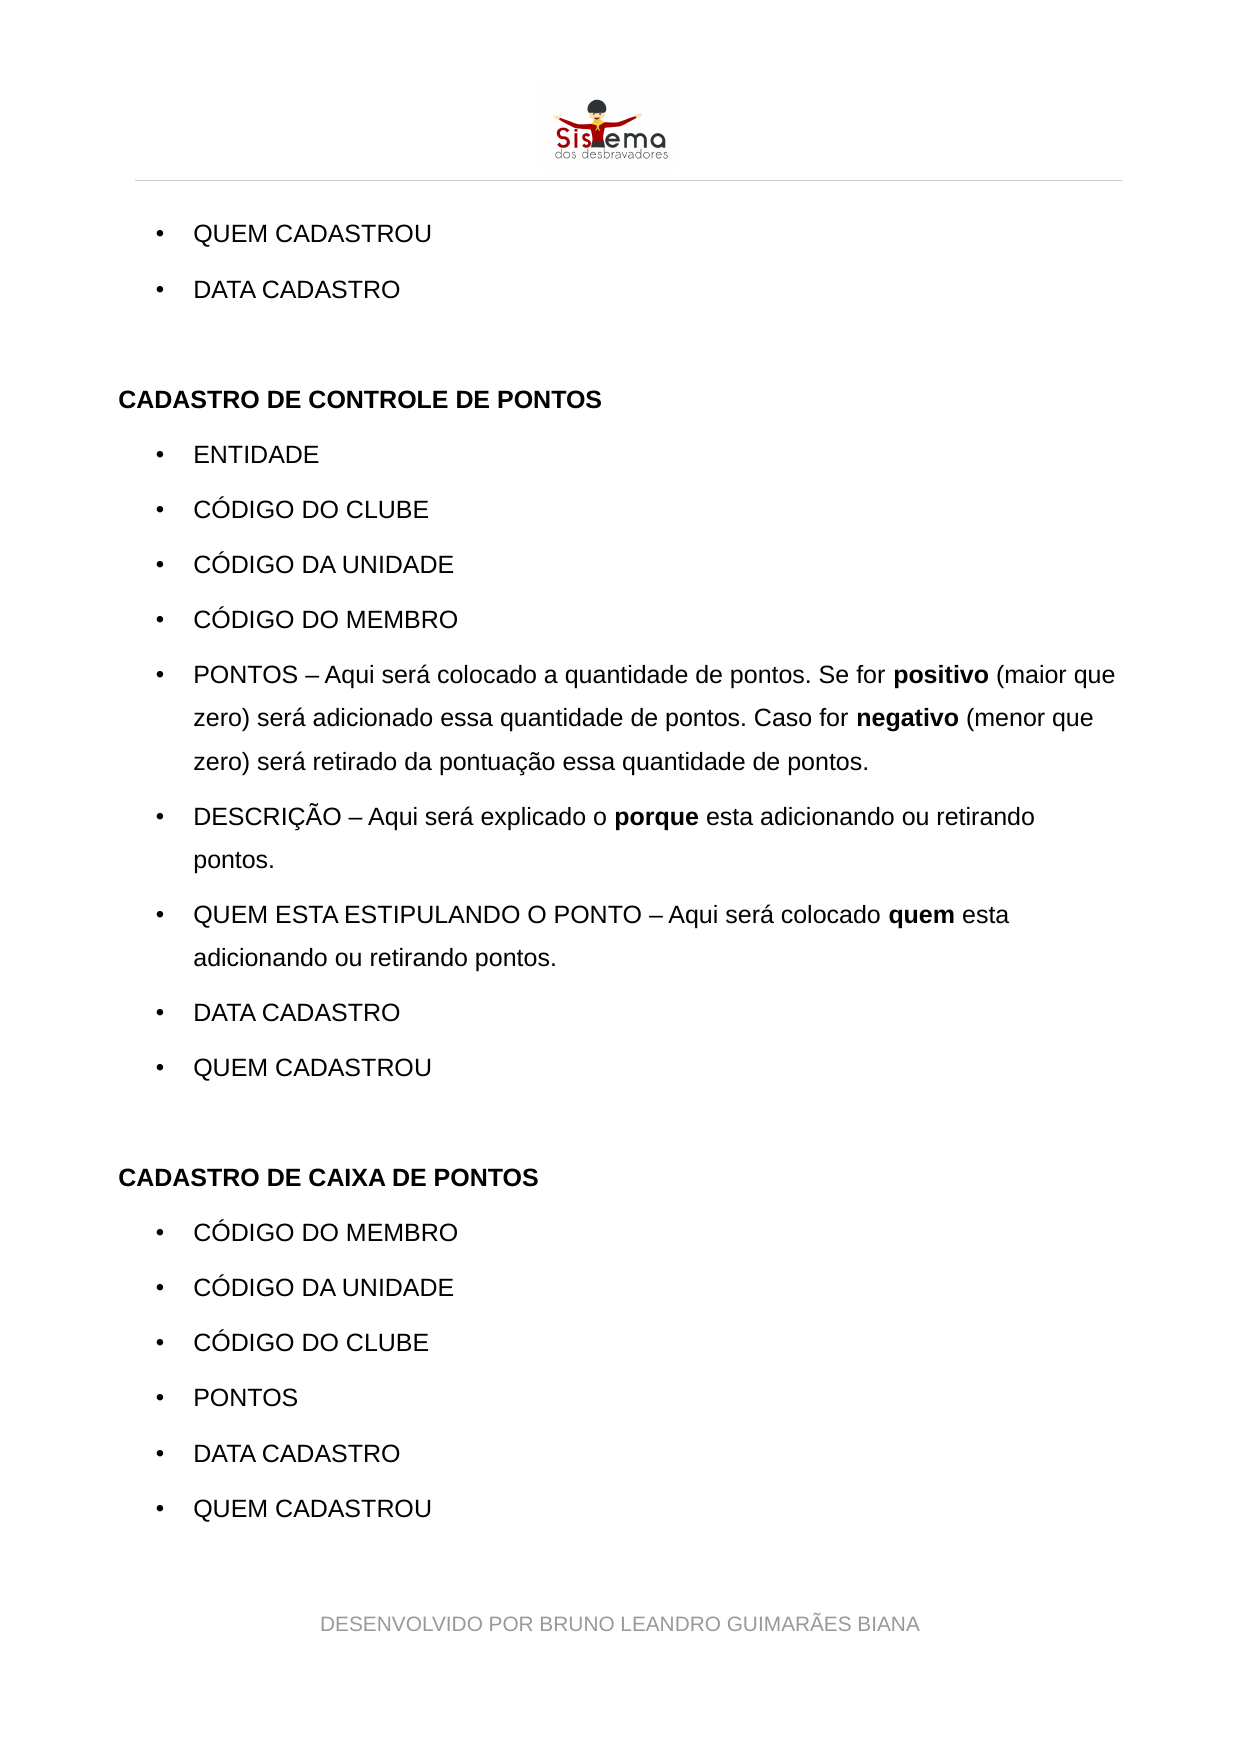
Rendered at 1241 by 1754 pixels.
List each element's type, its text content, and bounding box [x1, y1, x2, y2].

list ENTIDADE [156, 440, 1122, 468]
list PONTOS – Aqui será colocado a quantidade de pontos. Se for positivo (maior que zero) será adicionado essa quantidade de pontos. Caso for negativo (menor que zero) será retirado da pontuação essa quantidade de pontos. [156, 660, 1122, 775]
list CÓDIGO DO MEMBRO [156, 1218, 1122, 1247]
list CÓDIGO DO CLUBE [156, 495, 1122, 524]
list CÓDIGO DO MEMBRO [156, 605, 1122, 634]
picture [538, 79, 677, 173]
list CÓDIGO DA UNIDADE [156, 1273, 1122, 1302]
list QUEM CADASTROU [156, 1494, 1122, 1522]
list CÓDIGO DO CLUBE [156, 1328, 1122, 1357]
list DATA CADASTRO [156, 1438, 1122, 1467]
list DESCRIÇÃO – Aqui será explicado o porque esta adicionando ou retirando pontos. [156, 801, 1122, 873]
list QUEM ESTA ESTIPULANDO O PONTO – Aqui será colocado quem esta adicionando ou retirando pontos. [156, 900, 1122, 972]
list PONTOS [156, 1383, 1122, 1412]
list QUEM CADASTROU [156, 1053, 1122, 1082]
text CADASTRO DE CAIXA DE PONTOS [118, 1163, 1122, 1192]
list DATA CADASTRO [156, 274, 1122, 303]
text CADASTRO DE CONTROLE DE PONTOS [118, 385, 1122, 413]
list QUEM CADASTROU [156, 219, 1122, 248]
list CÓDIGO DA UNIDADE [156, 550, 1122, 579]
list DATA CADASTRO [156, 998, 1122, 1027]
